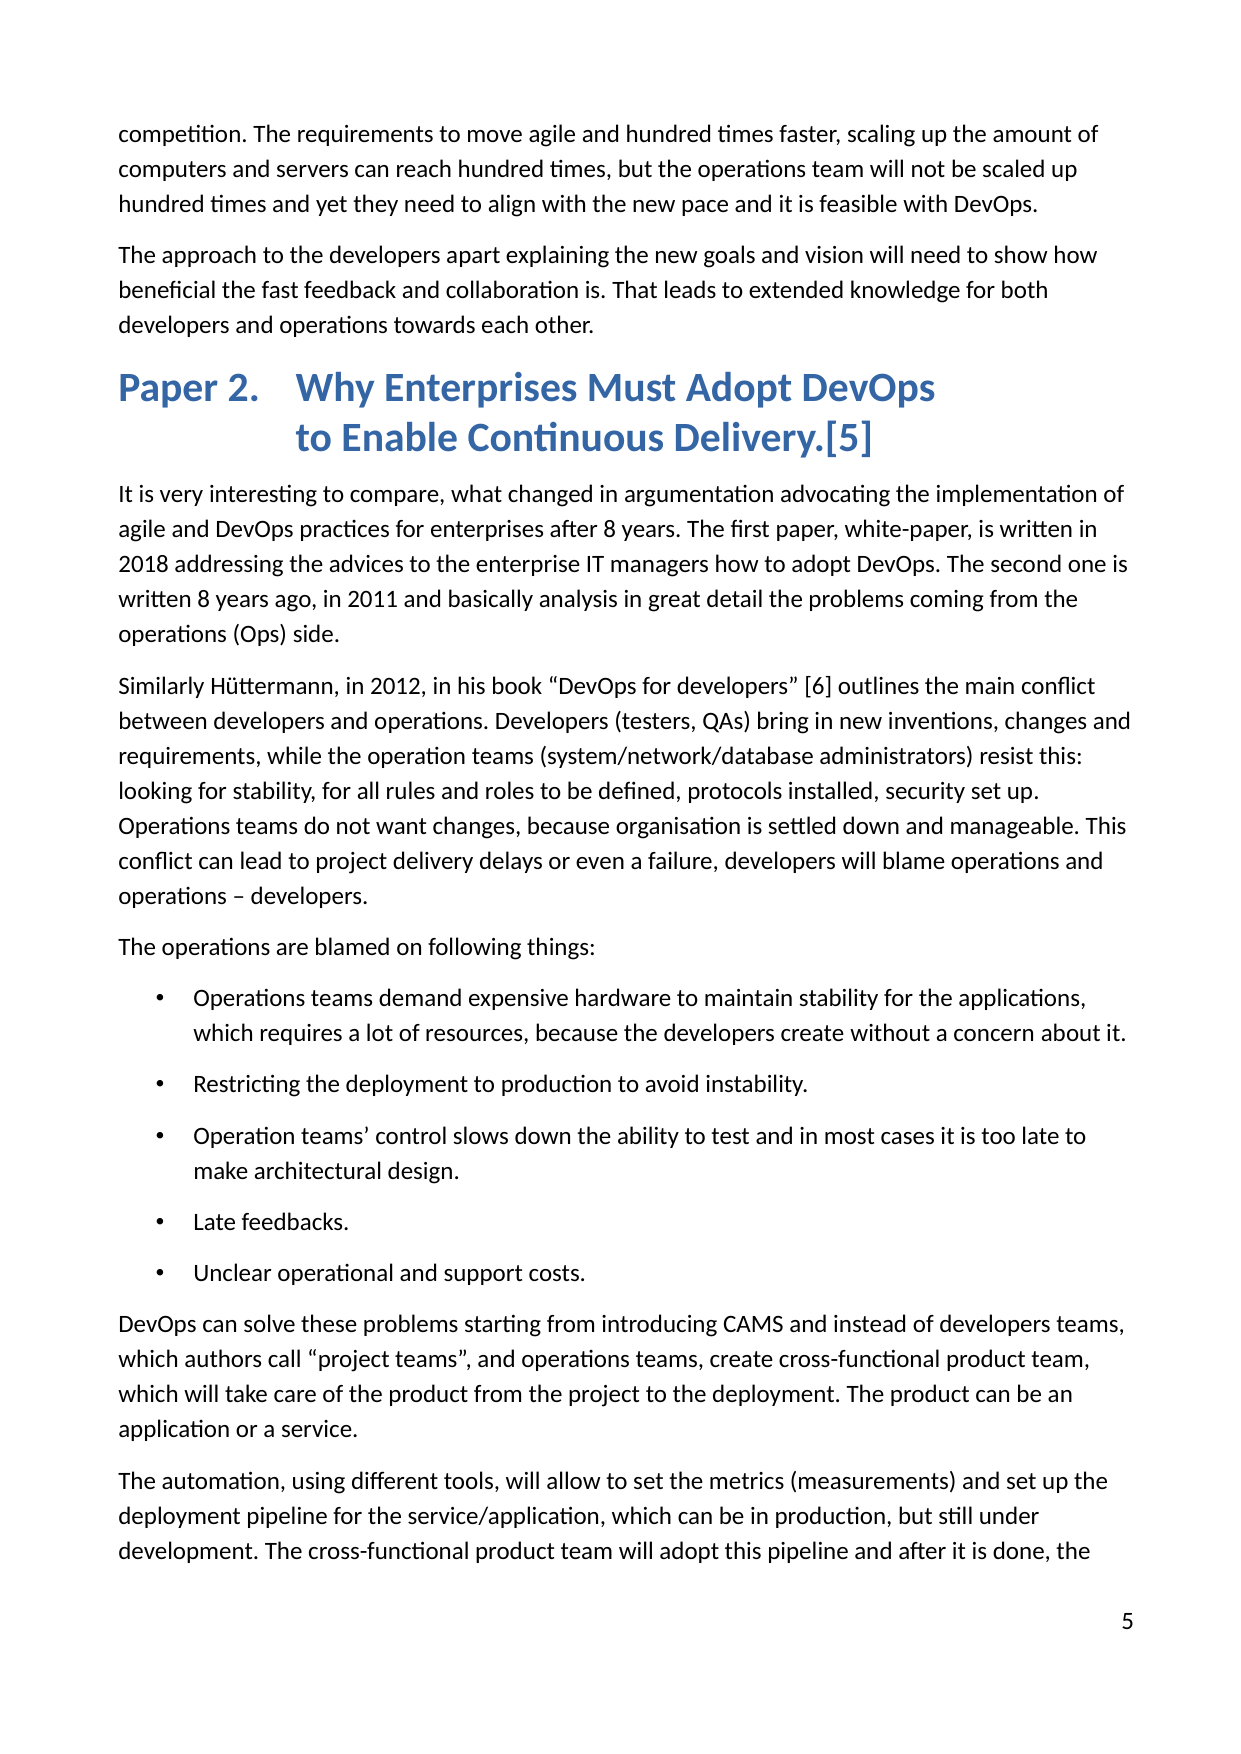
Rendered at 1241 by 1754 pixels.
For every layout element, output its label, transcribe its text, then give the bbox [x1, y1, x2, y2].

list Operations teams demand expensive hardware to maintain stability for the applications, which requires a lot of resources, because the developers create without a concern about it. [156, 982, 1134, 1048]
text The automation, using different tools, will allow to set the metrics (measurements) and set up the deployment pipeline for the service/application, which can be in production, but still under development. The cross-functional product team will adopt this pipeline and after it is done, the [118, 1465, 1134, 1565]
subtitle Paper 2. Why Enterprises Must Adopt DevOps to Enable Continuous Delivery.[5] [118, 361, 1134, 462]
list Operation teams’ control slows down the ability to test and in most cases it is too late to make architectural design. [156, 1120, 1134, 1185]
text competition. The requirements to move agile and hundred times faster, scaling up the amount of computers and servers can reach hundred times, but the operations team will not be scaled up hundred times and yet they need to align with the new pace and it is feasible with DevOps. [118, 118, 1134, 219]
text It is very interesting to compare, what changed in argumentation advocating the implementation of agile and DevOps practices for enterprises after 8 years. The first paper, white-paper, is written in 2018 addressing the advices to the enterprise IT managers how to adopt DevOps. The second one is written 8 years ago, in 2011 and basically analysis in great detail the problems coming from the operations (Ops) side. [118, 478, 1134, 649]
text The operations are blamed on following things: [118, 931, 1134, 962]
text Similarly Hüttermann, in 2012, in his book “DevOps for developers” [6] outlines the main conflict between developers and operations. Developers (testers, QAs) bring in new inventions, changes and requirements, while the operation teams (system/network/database administrators) resist this: looking for stability, for all rules and roles to be defined, protocols installed, security set up. Operations teams do not want changes, because organisation is settled down and manageable. This conflict can lead to project delivery delays or even a failure, developers will blame operations and operations – developers. [118, 670, 1134, 910]
list Late feedbacks. [156, 1206, 1134, 1237]
text DevOps can solve these problems starting from introducing CAMS and instead of developers teams, which authors call “project teams”, and operations teams, create cross-functional product team, which will take care of the product from the project to the deployment. The product can be an application or a service. [118, 1308, 1134, 1444]
list Restricting the deployment to production to avoid instability. [156, 1068, 1134, 1099]
text The approach to the developers apart explaining the new goals and vision will need to show how beneficial the fast feedback and collaboration is. That leads to extended knowledge for both developers and operations towards each other. [118, 239, 1134, 340]
list Unclear operational and support costs. [156, 1257, 1134, 1288]
